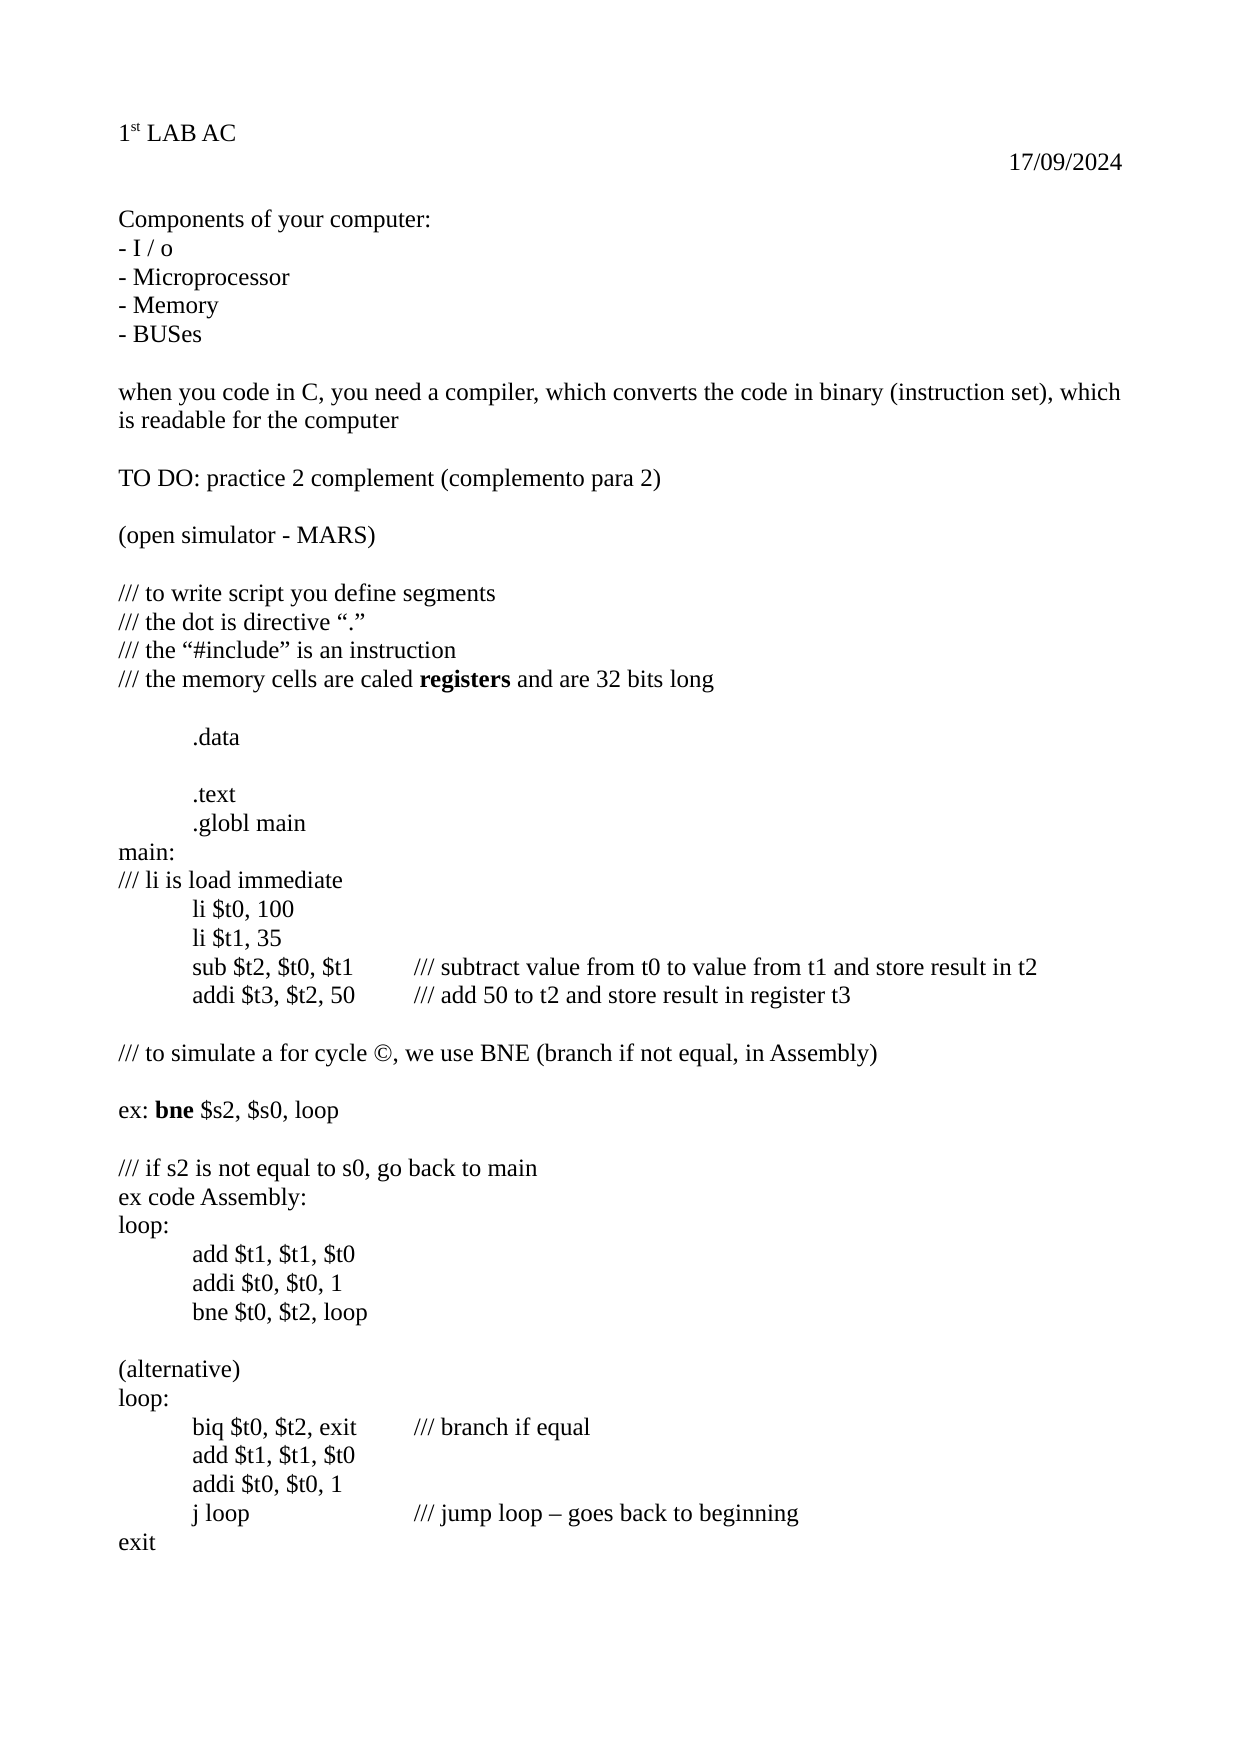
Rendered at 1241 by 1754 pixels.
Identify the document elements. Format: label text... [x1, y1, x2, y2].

text exit [118, 1527, 1122, 1556]
text .globl main [118, 808, 1122, 837]
text .text [118, 779, 1122, 808]
text TO DO: practice 2 complement (complemento para 2) [118, 463, 1122, 492]
text sub $t2, $t0, $t1 /// subtract value from t0 to value from t1 and store result in t2 [118, 952, 1122, 981]
text addi $t0, $t0, 1 [118, 1469, 1122, 1498]
text - Memory [118, 291, 1122, 319]
text - Microprocessor [118, 262, 1122, 291]
text 1st LAB AC [118, 118, 1122, 147]
text loop: [118, 1383, 1122, 1412]
text (open simulator - MARS) [118, 521, 1122, 549]
text /// to write script you define segments [118, 578, 1122, 607]
text 17/09/2024 [118, 147, 1122, 176]
text add $t1, $t1, $t0 [118, 1441, 1122, 1469]
text biq $t0, $t2, exit /// branch if equal [118, 1412, 1122, 1441]
text main: [118, 837, 1122, 866]
text /// if s2 is not equal to s0, go back to main [118, 1153, 1122, 1182]
text li $t0, 100 [118, 894, 1122, 923]
text /// li is load immediate [118, 866, 1122, 894]
text add $t1, $t1, $t0 [118, 1239, 1122, 1268]
text /// the “#include” is an instruction [118, 636, 1122, 664]
text addi $t3, $t2, 50 /// add 50 to t2 and store result in register t3 [118, 981, 1122, 1009]
text - I / o [118, 233, 1122, 262]
text bne $t0, $t2, loop [118, 1297, 1122, 1326]
text /// to simulate a for cycle ©, we use BNE (branch if not equal, in Assembly) [118, 1038, 1122, 1067]
text /// the memory cells are caled registers and are 32 bits long [118, 664, 1122, 693]
text - BUSes [118, 319, 1122, 348]
text when you code in C, you need a compiler, which converts the code in binary (instruction set), which is readable for the computer [118, 377, 1122, 434]
text /// the dot is directive “.” [118, 607, 1122, 636]
text li $t1, 35 [118, 923, 1122, 952]
text .data [118, 722, 1122, 751]
text ex: bne $s2, $s0, loop [118, 1096, 1122, 1124]
text loop: [118, 1211, 1122, 1239]
text ex code Assembly: [118, 1182, 1122, 1211]
text Components of your computer: [118, 204, 1122, 233]
text addi $t0, $t0, 1 [118, 1268, 1122, 1297]
text j loop /// jump loop – goes back to beginning [118, 1498, 1122, 1527]
text (alternative) [118, 1354, 1122, 1383]
